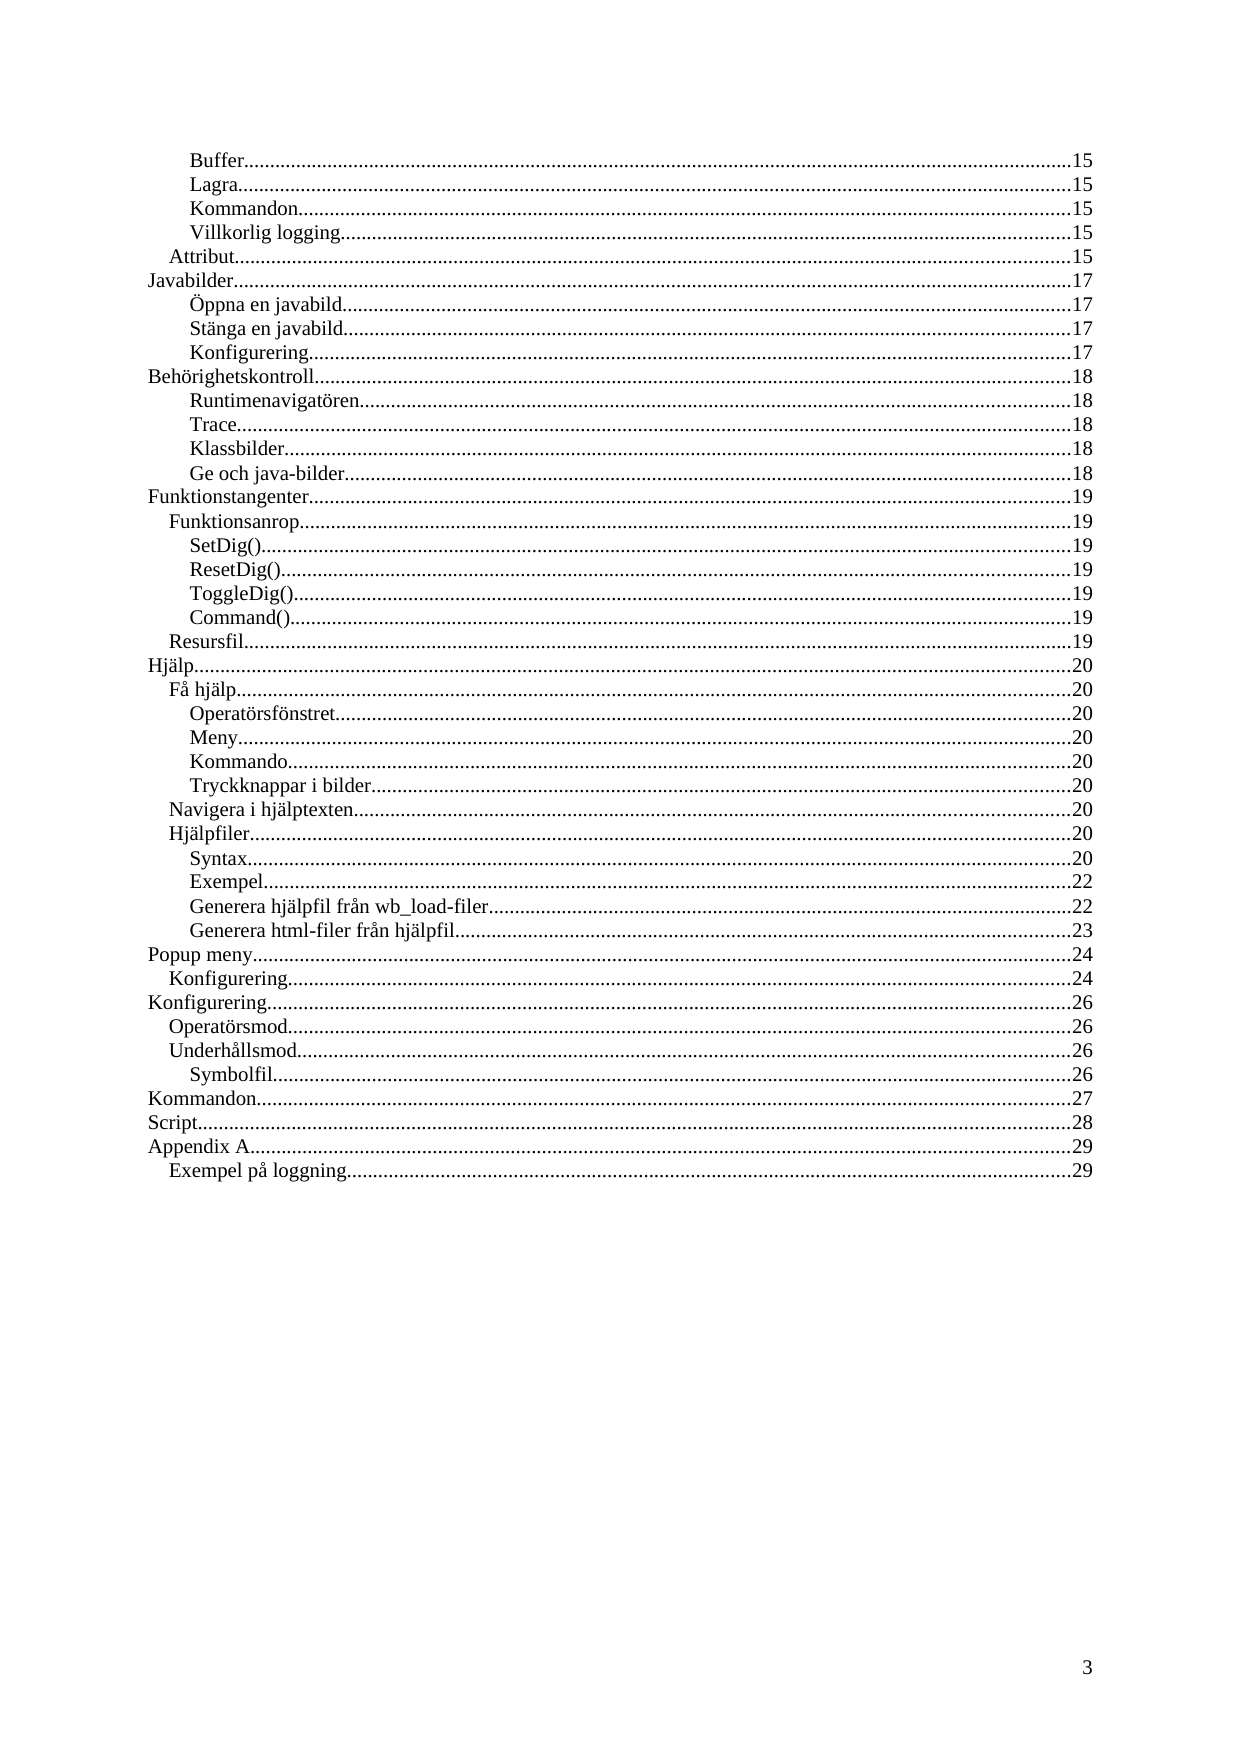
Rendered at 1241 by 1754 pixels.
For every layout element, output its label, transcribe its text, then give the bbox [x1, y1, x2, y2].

text Appendix A 29 [148, 1134, 1093, 1158]
text Kommandon 27 [148, 1086, 1093, 1110]
text Hjälpfiler 20 [168, 821, 1093, 845]
text Villkorlig logging 15 [189, 220, 1093, 244]
text ToggleDig() 19 [189, 581, 1093, 605]
text Ge och java-bilder 18 [189, 460, 1093, 484]
text Generera html-filer från hjälpfil 23 [189, 918, 1093, 942]
text Funktionsanrop 19 [168, 508, 1093, 533]
text Resursfil 19 [168, 629, 1093, 653]
text Klassbilder 18 [189, 436, 1093, 460]
text Få hjälp 20 [168, 677, 1093, 701]
text Konfigurering 26 [148, 990, 1093, 1014]
text Command() 19 [189, 605, 1093, 629]
text Exempel 22 [189, 869, 1093, 893]
text Konfigurering 24 [168, 966, 1093, 990]
text Symbolfil 26 [189, 1062, 1093, 1086]
text Funktionstangenter 19 [148, 484, 1093, 508]
text Trace 18 [189, 412, 1093, 436]
text Tryckknappar i bilder 20 [189, 773, 1093, 797]
text ResetDig() 19 [189, 557, 1093, 581]
text Operatörsfönstret 20 [189, 701, 1093, 725]
text Exempel på loggning 29 [168, 1158, 1093, 1182]
text Syntax 20 [189, 845, 1093, 869]
text Kommando 20 [189, 749, 1093, 773]
text Runtimenavigatören 18 [189, 388, 1093, 412]
text Öppna en javabild 17 [189, 292, 1093, 316]
text Stänga en javabild 17 [189, 316, 1093, 340]
text Javabilder 17 [148, 268, 1093, 292]
text Lagra 15 [189, 172, 1093, 196]
text Kommandon 15 [189, 196, 1093, 220]
text Underhållsmod 26 [168, 1038, 1093, 1062]
text Buffer 15 [189, 148, 1093, 172]
text Navigera i hjälptexten 20 [168, 797, 1093, 821]
text Script 28 [148, 1110, 1093, 1134]
text Popup meny 24 [148, 942, 1093, 966]
text Attribut 15 [168, 244, 1093, 268]
text Generera hjälpfil från wb_load-filer 22 [189, 893, 1093, 918]
text Hjälp 20 [148, 653, 1093, 677]
text Operatörsmod 26 [168, 1014, 1093, 1038]
text Konfigurering 17 [189, 340, 1093, 364]
text Meny 20 [189, 725, 1093, 749]
text SetDig() 19 [189, 533, 1093, 557]
text Behörighetskontroll 18 [148, 364, 1093, 388]
